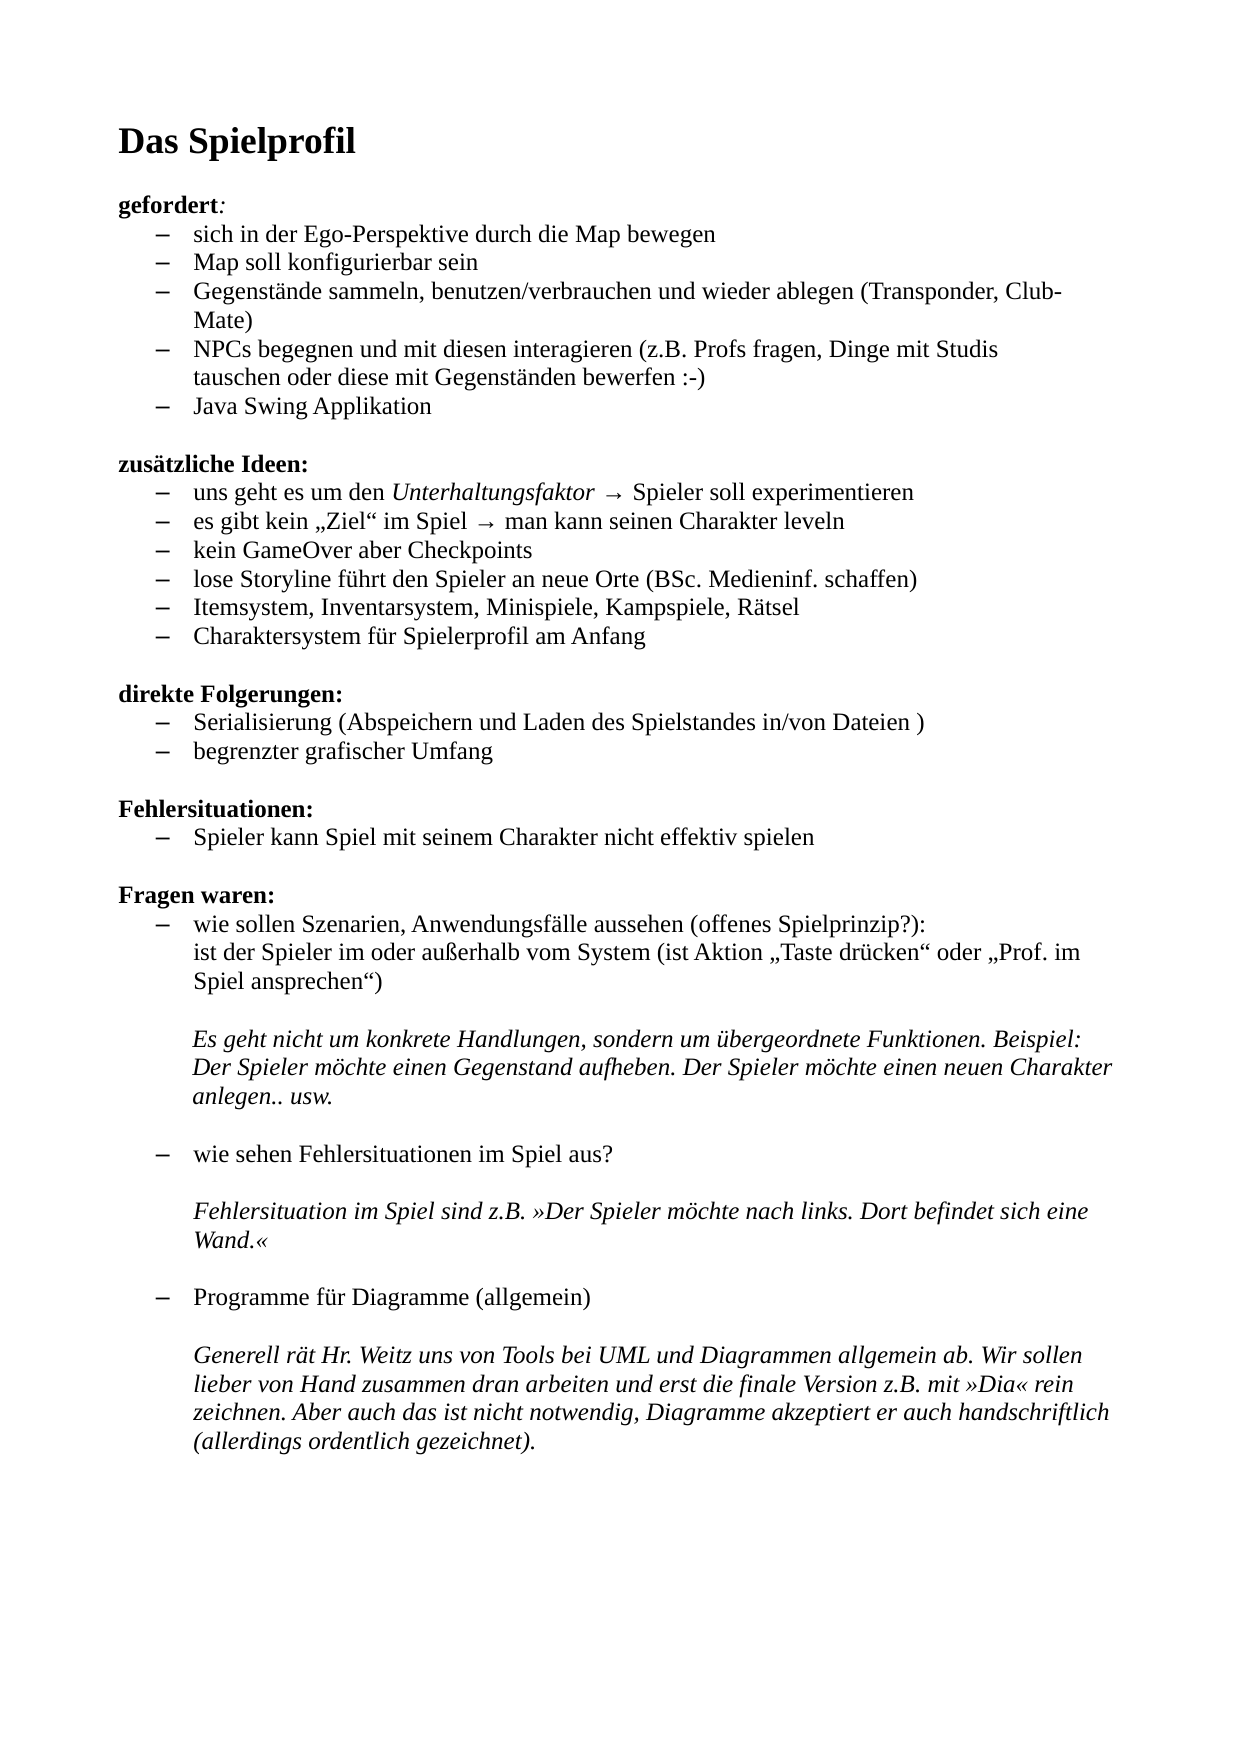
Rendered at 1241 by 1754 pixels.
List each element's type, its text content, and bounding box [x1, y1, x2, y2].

list NPCs begegnen und mit diesen interagieren (z.B. Profs fragen, Dinge mit Studis [156, 334, 1122, 362]
text gefordert: [118, 190, 1122, 219]
list lose Storyline führt den Spieler an neue Orte (BSc. Medieninf. schaffen) [156, 564, 1122, 592]
list Programme für Diagramme (allgemein) [156, 1282, 1122, 1311]
text direkte Folgerungen: [118, 679, 1122, 707]
list sich in der Ego-Perspektive durch die Map bewegen [156, 219, 1122, 247]
list Serialisierung (Abspeichern und Laden des Spielstandes in/von Dateien ) [156, 707, 1122, 736]
list wie sollen Szenarien, Anwendungsfälle aussehen (offenes Spielprinzip?): [156, 909, 1122, 937]
list begrenzter grafischer Umfang [156, 736, 1122, 765]
text Fehlersituationen: [118, 794, 1122, 822]
text Das Spielprofil [118, 118, 1122, 161]
text zusätzliche Ideen: [118, 449, 1122, 477]
list Map soll konfigurierbar sein [156, 247, 1122, 276]
list tauschen oder diese mit Gegenständen bewerfen :-) [156, 362, 1122, 391]
list Es geht nicht um konkrete Handlungen, sondern um übergeordnete Funktionen. Beispiel: [154, 1024, 1122, 1052]
list kein GameOver aber Checkpoints [156, 535, 1122, 564]
list uns geht es um den Unterhaltungsfaktor → Spieler soll experimentieren [156, 477, 1122, 506]
list wie sehen Fehlersituationen im Spiel aus? [156, 1139, 1122, 1167]
list Java Swing Applikation [156, 391, 1122, 420]
list Itemsystem, Inventarsystem, Minispiele, Kampspiele, Rätsel [156, 592, 1122, 621]
list Charaktersystem für Spielerprofil am Anfang [156, 621, 1122, 650]
list Gegenstände sammeln, benutzen/verbrauchen und wieder ablegen (Transponder, Club-Mate) [156, 276, 1122, 334]
list es gibt kein „Ziel“ im Spiel → man kann seinen Charakter leveln [156, 506, 1122, 535]
text Fragen waren: [118, 880, 1122, 909]
list Generell rät Hr. Weitz uns von Tools bei UML und Diagrammen allgemein ab. Wir sollen lieber von Hand zusammen dran arbeiten und erst die finale Version z.B. mit »Dia« rein zeichnen. Aber auch das ist nicht notwendig, Diagramme akzeptiert er auch handschriftlich (allerdings ordentlich gezeichnet). [156, 1340, 1122, 1455]
list Der Spieler möchte einen Gegenstand aufheben. Der Spieler möchte einen neuen Charakter anlegen.. usw. [154, 1052, 1122, 1110]
list Fehlersituation im Spiel sind z.B. »Der Spieler möchte nach links. Dort befindet sich eine Wand.« [156, 1196, 1122, 1254]
list Spieler kann Spiel mit seinem Charakter nicht effektiv spielen [156, 822, 1122, 851]
list ist der Spieler im oder außerhalb vom System (ist Aktion „Taste drücken“ oder „Prof. im Spiel ansprechen“) [156, 937, 1122, 995]
